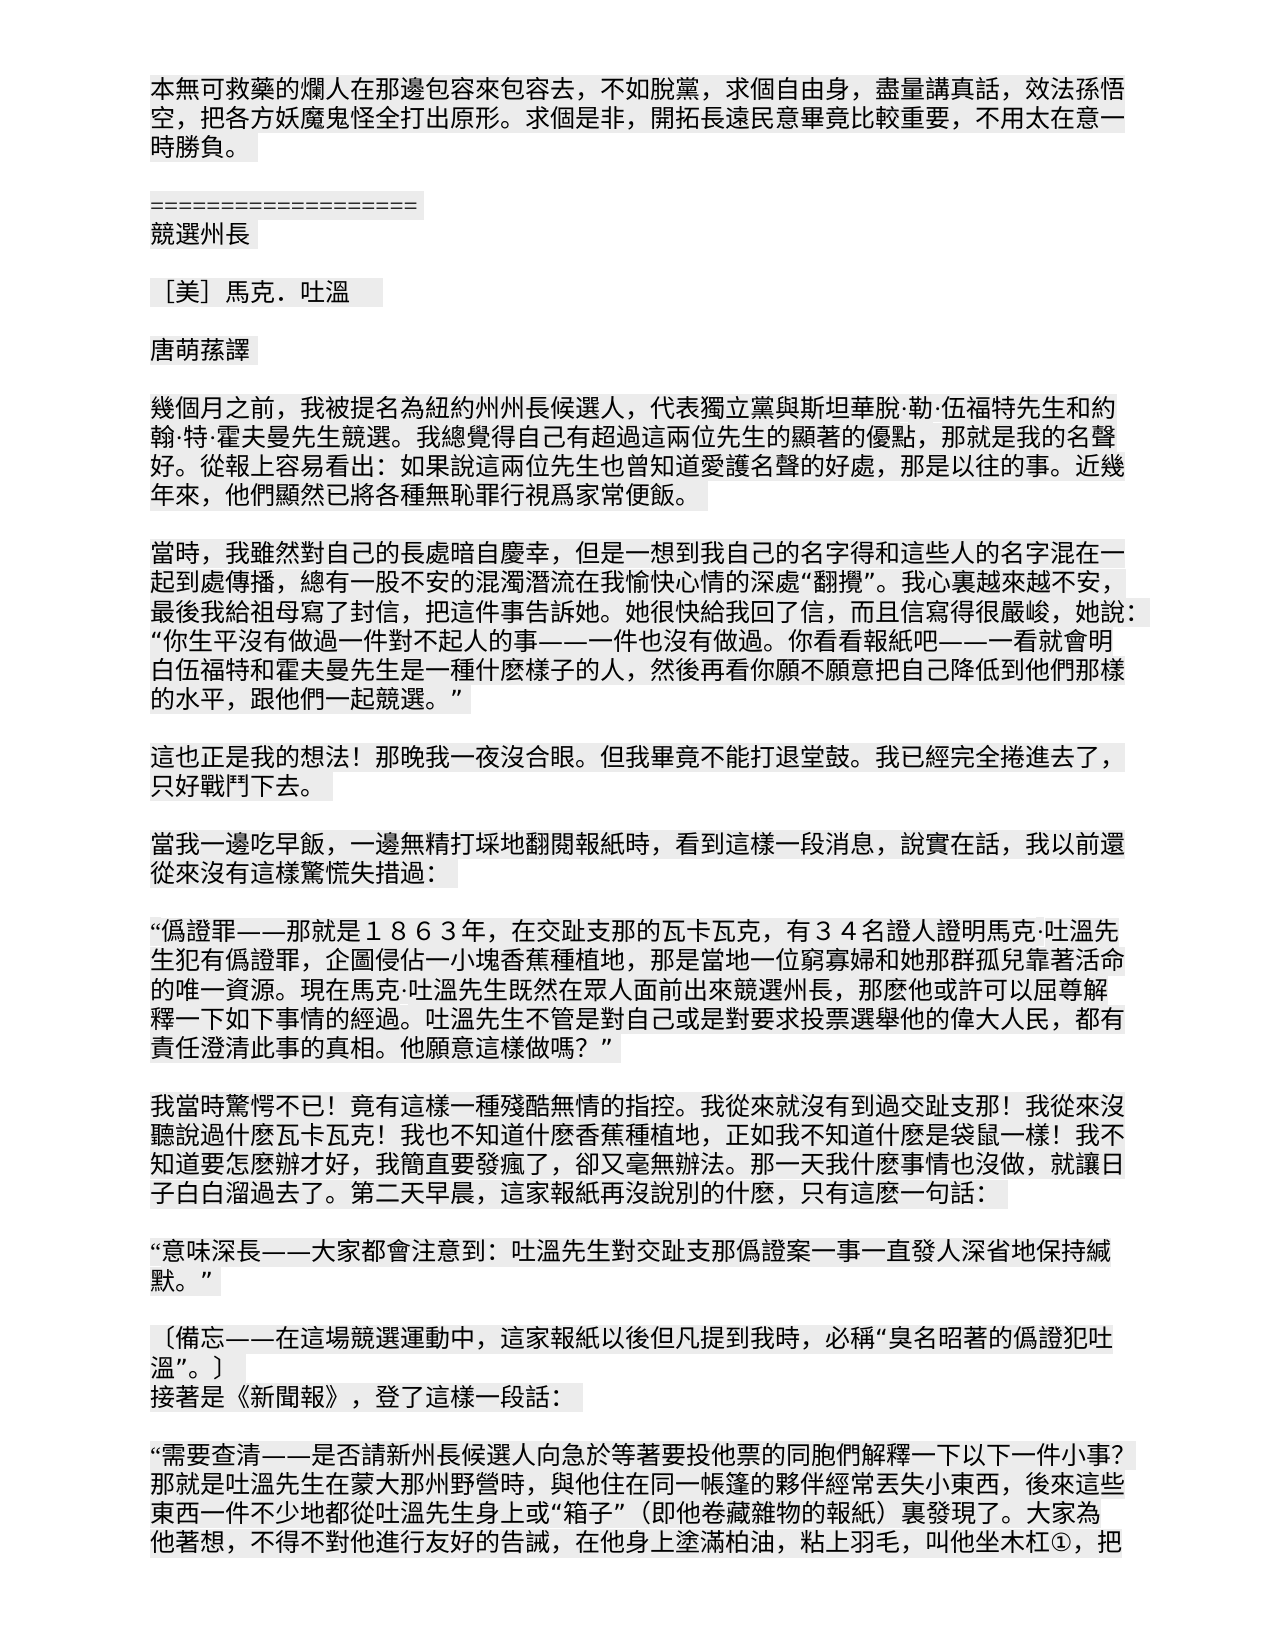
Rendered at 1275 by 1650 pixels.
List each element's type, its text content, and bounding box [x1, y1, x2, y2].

text 卡韓政變 (91)：韓國瑜究竟是該學馬克吐溫還是學孫悟空？ 陳真 2019. 06. 23. 哈哈哈，真好笑。孤陋寡聞，我沒讀過馬克吐溫這篇小說，借來用一下。我查了一下原著叫 “Running for Governor"，韓國瑜如果看到，應該也會會心一笑吧。不過，笑完之後，一堆 “罪名” 還是存在。不久前，他還是人人景仰的一條漢子，一位英雄，一個好人，想不到短短一兩個月竟然有幾百條罪名加在他身上，宛若過街老鼠。 上星期，我被警察在林園某條街給開了罰單，就是韓國瑜害的。為什麼呢？因為那地方過去是白線，可以停車。我經常在此買飲料帶去診間喝。那一天，我停好車，突然發現地上怎麼畫了紅線？我從台南來的，管它什麼線，依台南民主聖地的文化，人民最大，就算平交道也能停車，所以我根本沒理它，心想買個飲料大不了一分鐘，不會有事的。 進了超商，點了一杯飲料準備帶走，卻聽到兩位服務員一男一女之間的對話，原音重現如下： 女 (約20歲，嗲嗲地問那男的)：為什麼現在大家到處都在罵韓國瑜啊？那天一群學生進來買東西，他們聊天講起韓國瑜每個人都在罵。 男 (也是約20歲。看那蠢相就知道是覺醒青年，用一種故做冷靜且帶有磁性的聲音說)：他就是幹話王啊，草包韓，每天鬼混啊。 女：可是，之前大家不是都說他很好嗎？ 男：大家又不是沒有眼睛，有沒有在做事看就知道。 女：怎麼說？他沒做事都在幹嘛啊？ 男：整天講幹話騙選票啊！就是混啊！他還說過什麼當公務員就是能撈就撈！ 我原本拿了飲料就要走，可是當我聽到這裏，就決定停下腳步聽聽這渣男還要講些什麼鳥話。 女：他真的有那麼差嗎？ 男：你沒看到他什麼都不懂嗎？一下子就被議員給戳破。 女：那他還敢選總統？ 男：他只會跟中央要錢，人家民進黨給了他一堆錢都不知道花到哪裏去了。 這時，一個也是來買飲料的中年顧客聽不下去了，就很客氣地說，“同學同學，不是這樣哦，事實上是中央故意不給他錢防治登革熱”。 男：中央有給他很多錢好嗎，怎麼會沒有？ 顧客 (笑咪咪很客氣地搖頭說)：沒有，沒給。 男 (提高音量)：反正就是草包，所以高雄登革熱才會那麼嚴重。 我聽到這裏，忍不住拳頭硬了，很想插嘴，但我趕緊默念忍教心經，硬是忍了下來，離開了現場。結果，一出門就看到兩位警察正在給我的車拍照開罰單。我很無奈，但也只好認了。 陳菊說，她當市長的期間，登革熱都只有幾例，“都是個位數”。這話擺明就是說謊，製造假新聞。光是2014及2015年高雄就差不多有三萬五千例登革熱。可是，韓國瑜僅僅才15例，就每天不斷被罵說高雄登革熱疫情多嚴重，說他草包，說他每天鬼混不做事，甚至還造謠說他連登革熱是蚊子傳染也不知道。 然後，CIA日報 (蘋果日報) 還故意弄個民調，問說：“韓國瑜說他不知道為什麼會有登革熱，請問你知道嗎？" “民意” 調查結果是百分之八十幾的人知道是蚊子傳染。 典型的人渣政客蘇貞昌擔任所謂行政院長，還故意在所謂行政院院會，弄一些經過剪接的影片，抹黑韓國瑜說他開會都在打瞌睡，還訓斥他一堆根本莫須有的罪名，罵他說：“連一隻蚊子都治不好，還想治國？” 然後不是有一位腦殘國中生當面嗆罵韓國瑜嗎？據說CIA蘋果日報竟然是用頭版頭條的版面來報導這件低能鳥事。 然後，就在今天 (6月23日)，人渣黨的尾巴黨所謂時代力量竟然和郭董結盟，舉辦大遊行，說要驅逐挺韓之紅色媒體中國時報。國民黨真是有夠荒唐，郭台銘這樣的黨員，竟然跑去和敵對政黨結盟卻不用開除？ 台灣的選舉之荒唐可笑與醜陋，令人心寒，完全就是不擇手段。而且，這些絕對都只是小菜一碟，後面一定還會有更醜陋的奧步。 陳揮文也許是對的，韓國瑜不如學學馬克吐溫，退選算了；要不就是初選失利就脫黨參選。韓國瑜不是常說要效法孫悟空大幹一場嗎？輸贏不好說，但與其窩在一個爛黨內跟一堆根本無可救藥的爛人在那邊包容來包容去，不如脫黨，求個自由身，盡量講真話，效法孫悟空，把各方妖魔鬼怪全打出原形。求個是非，開拓長遠民意畢竟比較重要，不用太在意一時勝負。 =================== 競選州長 ［美］馬克．吐溫 唐萌蓀譯 幾個月之前，我被提名為紐約州州長候選人，代表獨立黨與斯坦華脫·勒·伍福特先生和約翰·特·霍夫曼先生競選。我總覺得自己有超過這兩位先生的顯著的優點，那就是我的名聲好。從報上容易看出：如果說這兩位先生也曾知道愛護名聲的好處，那是以往的事。近幾年來，他們顯然已將各種無恥罪行視爲家常便飯。 當時，我雖然對自己的長處暗自慶幸，但是一想到我自己的名字得和這些人的名字混在一起到處傳播，總有一股不安的混濁潛流在我愉快心情的深處“翻攪”。我心裏越來越不安，最後我給祖母寫了封信，把這件事告訴她。她很快給我回了信，而且信寫得很嚴峻，她說：“你生平沒有做過一件對不起人的事——一件也沒有做過。你看看報紙吧——一看就會明白伍福特和霍夫曼先生是一種什麽樣子的人，然後再看你願不願意把自己降低到他們那樣的水平，跟他們一起競選。” 這也正是我的想法！那晚我一夜沒合眼。但我畢竟不能打退堂鼓。我已經完全捲進去了，只好戰鬥下去。 當我一邊吃早飯，一邊無精打埰地翻閱報紙時，看到這樣一段消息，說實在話，我以前還從來沒有這樣驚慌失措過： “僞證罪——那就是１８６３年，在交趾支那的瓦卡瓦克，有３４名證人證明馬克·吐溫先生犯有僞證罪，企圖侵佔一小塊香蕉種植地，那是當地一位窮寡婦和她那群孤兒靠著活命的唯一資源。現在馬克·吐溫先生既然在眾人面前出來競選州長，那麽他或許可以屈尊解釋一下如下事情的經過。吐溫先生不管是對自己或是對要求投票選舉他的偉大人民，都有責任澄清此事的真相。他願意這樣做嗎？” 我當時驚愕不已！竟有這樣一種殘酷無情的指控。我從來就沒有到過交趾支那！我從來沒聽說過什麽瓦卡瓦克！我也不知道什麽香蕉種植地，正如我不知道什麽是袋鼠一樣！我不知道要怎麽辦才好，我簡直要發瘋了，卻又毫無辦法。那一天我什麽事情也沒做，就讓日子白白溜過去了。第二天早晨，這家報紙再沒說別的什麽，只有這麽一句話： “意味深長——大家都會注意到：吐溫先生對交趾支那僞證案一事一直發人深省地保持緘默。” 〔備忘——在這場競選運動中，這家報紙以後但凡提到我時，必稱“臭名昭著的僞證犯吐溫”。〕 接著是《新聞報》，登了這樣一段話： “需要查清——是否請新州長候選人向急於等著要投他票的同胞們解釋一下以下一件小事？那就是吐溫先生在蒙大那州野營時，與他住在同一帳篷的夥伴經常丟失小東西，後來這些東西一件不少地都從吐溫先生身上或“箱子”（即他卷藏雜物的報紙）裏發現了。大家為他著想，不得不對他進行友好的告誡，在他身上塗滿柏油，粘上羽毛，叫他坐木杠①，把他攆出去，並勸告他讓出鋪位，從此別再回來。他願意解釋這件事嗎？” 難道還有比這種控告用心更加險惡的嗎？我這輩子根本就沒有到過蒙大那州呀。 〔此後，這家報紙照例叫我做“蒙大那的小偷吐溫”。〕 於是，我開始變得一拿起報紙就有些提心吊膽起來，正如同你想睡覺時拿起一床毯子，可總是不放心，生怕那裏面有條蛇似的。有一天，我看到這麽一段消息： “謊言已被揭穿！——根據五方位區的密凱爾·奧弗拉納根先生、華脫街的吉特·彭斯先生和約翰·艾倫先生三位的宣誓證書，現已證實：馬克·吐溫先生曾惡毒聲稱我們尊貴的領袖約翰·特·霍夫曼的祖父曾因攔路搶劫而被處絞刑一說，純屬粗暴無理之謊言，毫無事實根據。他譭謗亡人，以讕言玷污其美名，用這種下流手段來達到政治上的成功，使有道德之人甚爲沮喪。當我們想到這一卑劣謊言必然會使死者無辜的親友蒙受極大悲痛時，幾乎要被迫煽動起被傷害和被侮辱的公衆，立即對誹謗者施以非法的報復。但是我們不這樣！還是讓他去因受良心譴責而感到痛苦吧。（不過，如果公衆義憤填膺，盲目胡來，對誹謗者進行人身傷害，很明顯，陪審員不可能對此事件的兇手們定罪，法庭也不可能對他們加以懲罰。）” 最後這句巧妙的話很起作用，當天晚上當“被傷害和被侮辱的公眾”從前門進來時，嚇得我趕緊從床上爬起來，從後門溜走。他們義憤填膺，來時搗毀家具和門窗，走時把能拿動的財物統統帶走。然而，我可以手按《聖經》起誓：我從沒誹謗過霍夫曼州長的祖父。而且直到那天爲止，我從沒聽人說起過他，我自己也沒提到過他。 〔順便說一句，刊登上述新聞的那家報紙此後總是稱我爲“拐屍犯吐溫”。〕 引起我注意的下一篇報上的文章是下面這段： “好個候選人——馬克·吐溫先生原定于昨晚獨立黨民衆大會上作一次損傷對方的演說，卻未履行其義務。他的醫生打電報來稱他被幾匹狂奔的拉車的馬撞倒，腿部兩處負傷——臥床不起，痛苦難言等等，以及許多諸如此類的廢話。獨立黨的黨員們只好竭力聽信這一拙劣的托詞，假裝不知道他們提名為候選人的這個放蕩不羈的傢夥未曾出席大會的真正原因。 有人見到，昨晚有一個人喝得酩酊大醉，搖搖晃晃地走進吐溫先生下榻的旅館。獨立黨人責無旁貸須證明那個醉鬼並非馬克·吐溫本人。這一下我們終於把他們抓住了。此事不容避而不答。人民以雷鳴般的呼聲詢問：‘那人是誰？’” 我的名字真的與這個丟臉的嫌疑聯在一起，這是不可思議的，絕對地不可思議。我已經有整整三年沒有喝過啤酒、葡萄酒或任何一種酒了。 〔這家報紙在下一期上大膽地稱我爲“酒瘋子吐溫先生”，而且我知道，它會一直這樣稱呼下去，但我當時看了竟毫無痛苦，足見這種局勢對我有多大的影響。〕 那時我所收到的郵件中，匿名信占了重要的部分。那些信一般是這樣寫的： “被你從你寓所門口一腳踢開的那個要飯的老婆婆，現在怎麽樣了？” 好管閒事者 敬上 也有這樣寫的： “你幹的一些事，除我之外沒人知道，你最好拿出幾塊錢來孝敬鄙人，不然，報上有你好看的。” 大致就是這類內容。如果還想聽，我可以繼續引用下去，直到使讀者噁心。 不久，共和黨的主要報紙“宣判”我犯了大規模的賄賂罪，而民主黨最主要的報紙則把一樁大肆渲染敲詐案件硬“栽”在我頭上。 〔這樣，我又得到了兩個頭銜：“肮髒的賄賂犯吐溫”和“令人噁心的訛詐犯吐溫”。〕 這時候輿論譁然，紛紛要我“答復”所有對我提出的那些可怕的指控。這就使得我們黨的報刊主編和領袖們都說，我如果再沈默不語，我的政治生命就要給毀了。好像要使他們的控訴更為迫切似的，就在第二天，一家報紙登了這樣一段話： “明察此人！獨立黨這位候選人至今默不吭聲。因爲他不敢說話。對他的每條控告都有證據，並且那種足以說明問題的沈默一再承認了他的罪狀，現在他永遠翻不了案了。獨立黨的黨員們，看看你們這位候選人吧！看看這位聲名狼藉的僞證犯！這位蒙大那的小偷！這位拐屍犯！好好看一看你們這個具體化的酒瘋子！你們這位肮髒的賄賂犯！你們這位令人噁心的訛詐犯！你們盯住他好好看一看，好好想一想——這個傢夥犯下了這麽可怕的罪行，得了這麽一連串倒楣的稱號，而且一條也不敢予以否認，看你們是否還願意把自己公正的選票投給他！” 我無法擺脫這種困境，只得深懷恥辱，準備著手“答復”那一大堆毫無根據的指控和卑鄙下流的謊言。但是我始終沒有完成這個任務，因爲就在第二天，有一家報紙登出一個新的恐怖案件，再次對我進行惡意中傷，說因一家瘋人院妨礙我家的人看風景，我就將這座瘋人院燒掉，把院裏的病人統統燒死了，這使我萬分驚慌。 接著又是一個控告，說我爲了吞占我叔父的財産而將他毒死，並且要求立即挖開墳墓驗屍。這使我幾乎陷入了精神錯亂的境地。在這些控告之上，還有人竟控告我在負責育嬰堂事務時雇用老掉了牙的、昏庸的親戚給育嬰堂做飯。 我拿不定主意了——真的拿不定主意了。最後，黨派鬥爭的積怨對我的無恥迫害達到了自然而然的高潮：有人教唆９個剛剛在學走路的包括各種不同膚色、穿著各種各樣的破爛衣服的小孩，衝到一次民衆大會的講臺上來，緊緊抱住我的雙腿，叫我做爸爸！ 我放棄了競選。我降下旗幟投降。我不夠競選紐約州州長運動所要求的條件，所以，我呈遞上退出候選人的聲明，並懷著痛苦的心情簽上我的名字： “你忠實的朋友，過去是正派人，現在卻成了僞證犯、小偷、拐屍犯、酒瘋子、賄賂犯和訛詐犯的馬克·吐溫。” （１８７０年） ①坐木杠；這是當時美國的一種私刑。把認爲犯有罪行的人綁住，身上塗上柏油，粘上羽毛，讓他跨坐在一根木棍上，擡著他遊街示衆。——譯注 [150, 75, 1125, 1558]
